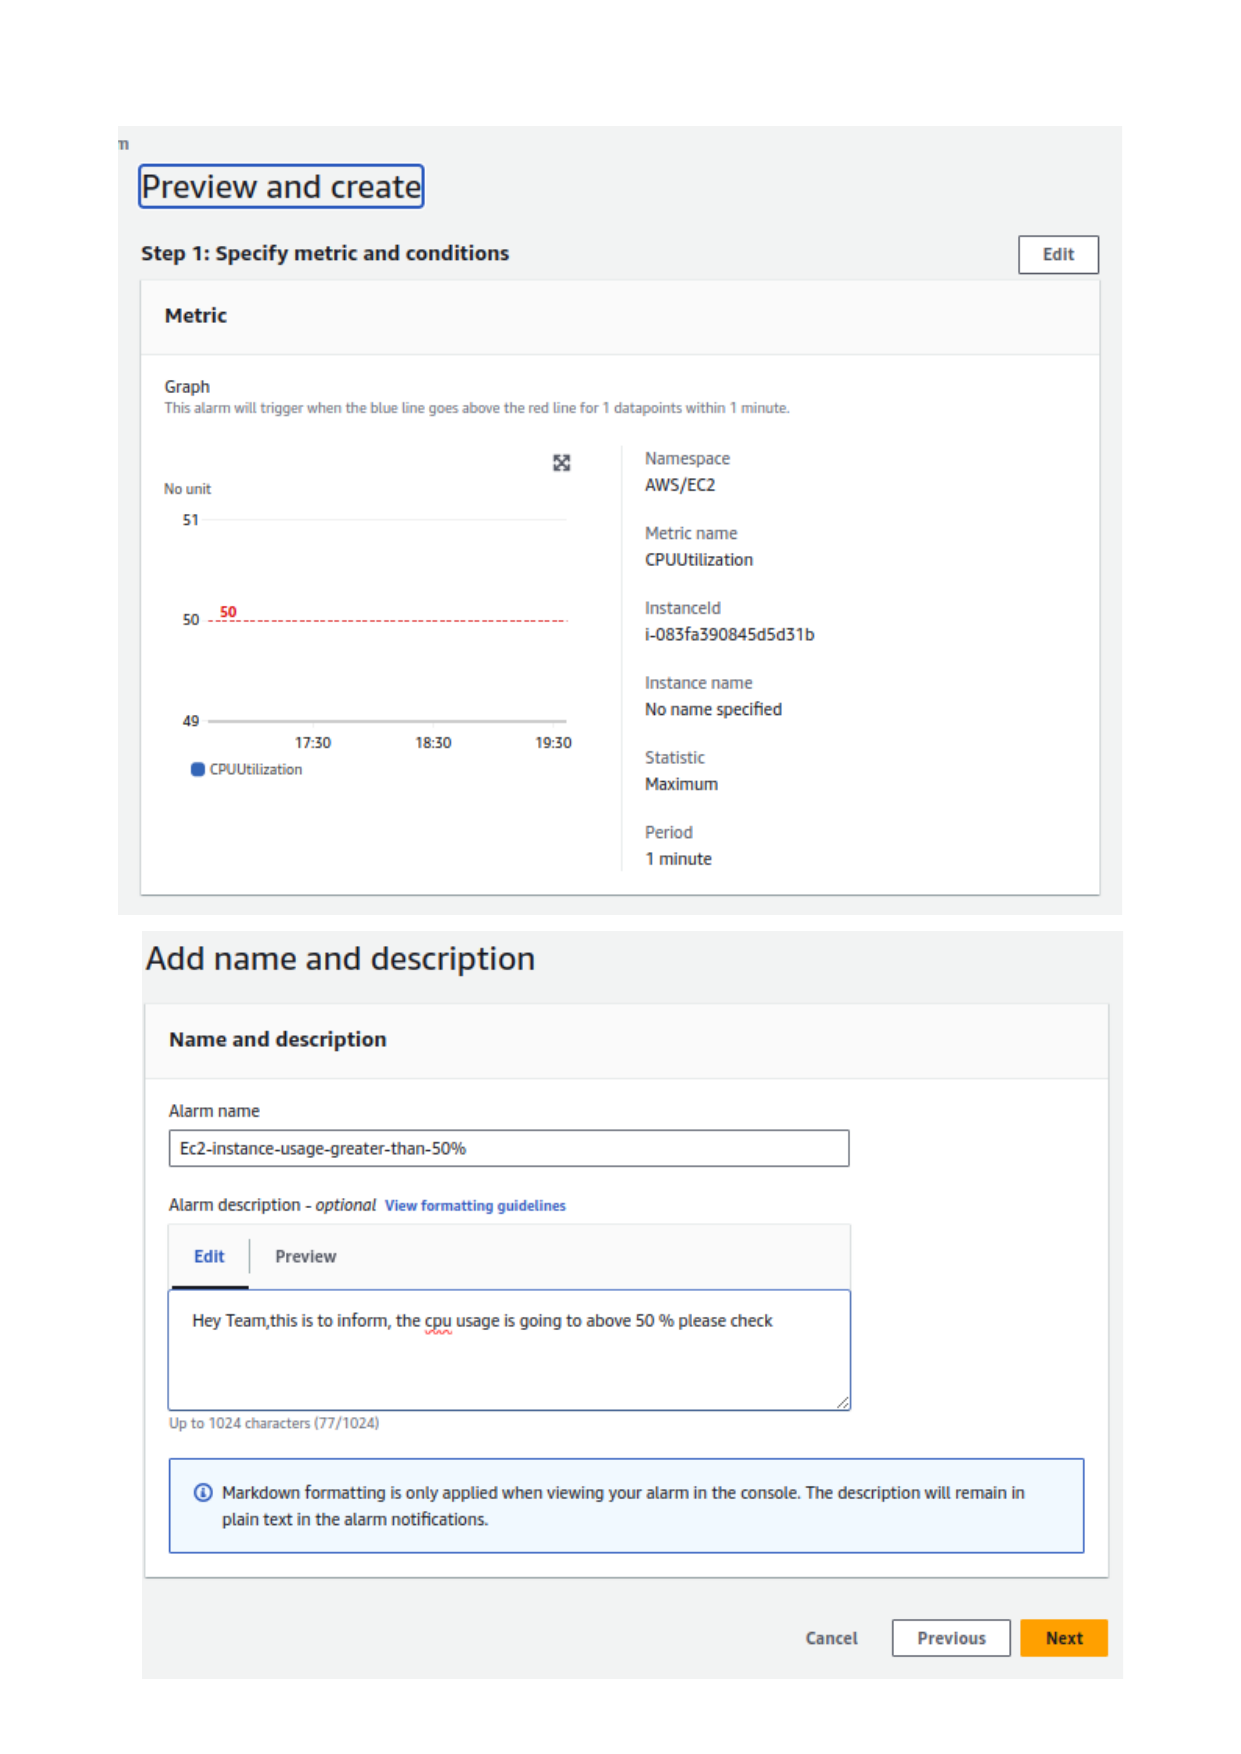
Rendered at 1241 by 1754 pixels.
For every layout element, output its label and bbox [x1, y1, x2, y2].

picture [118, 126, 1123, 915]
picture [142, 931, 1124, 1679]
